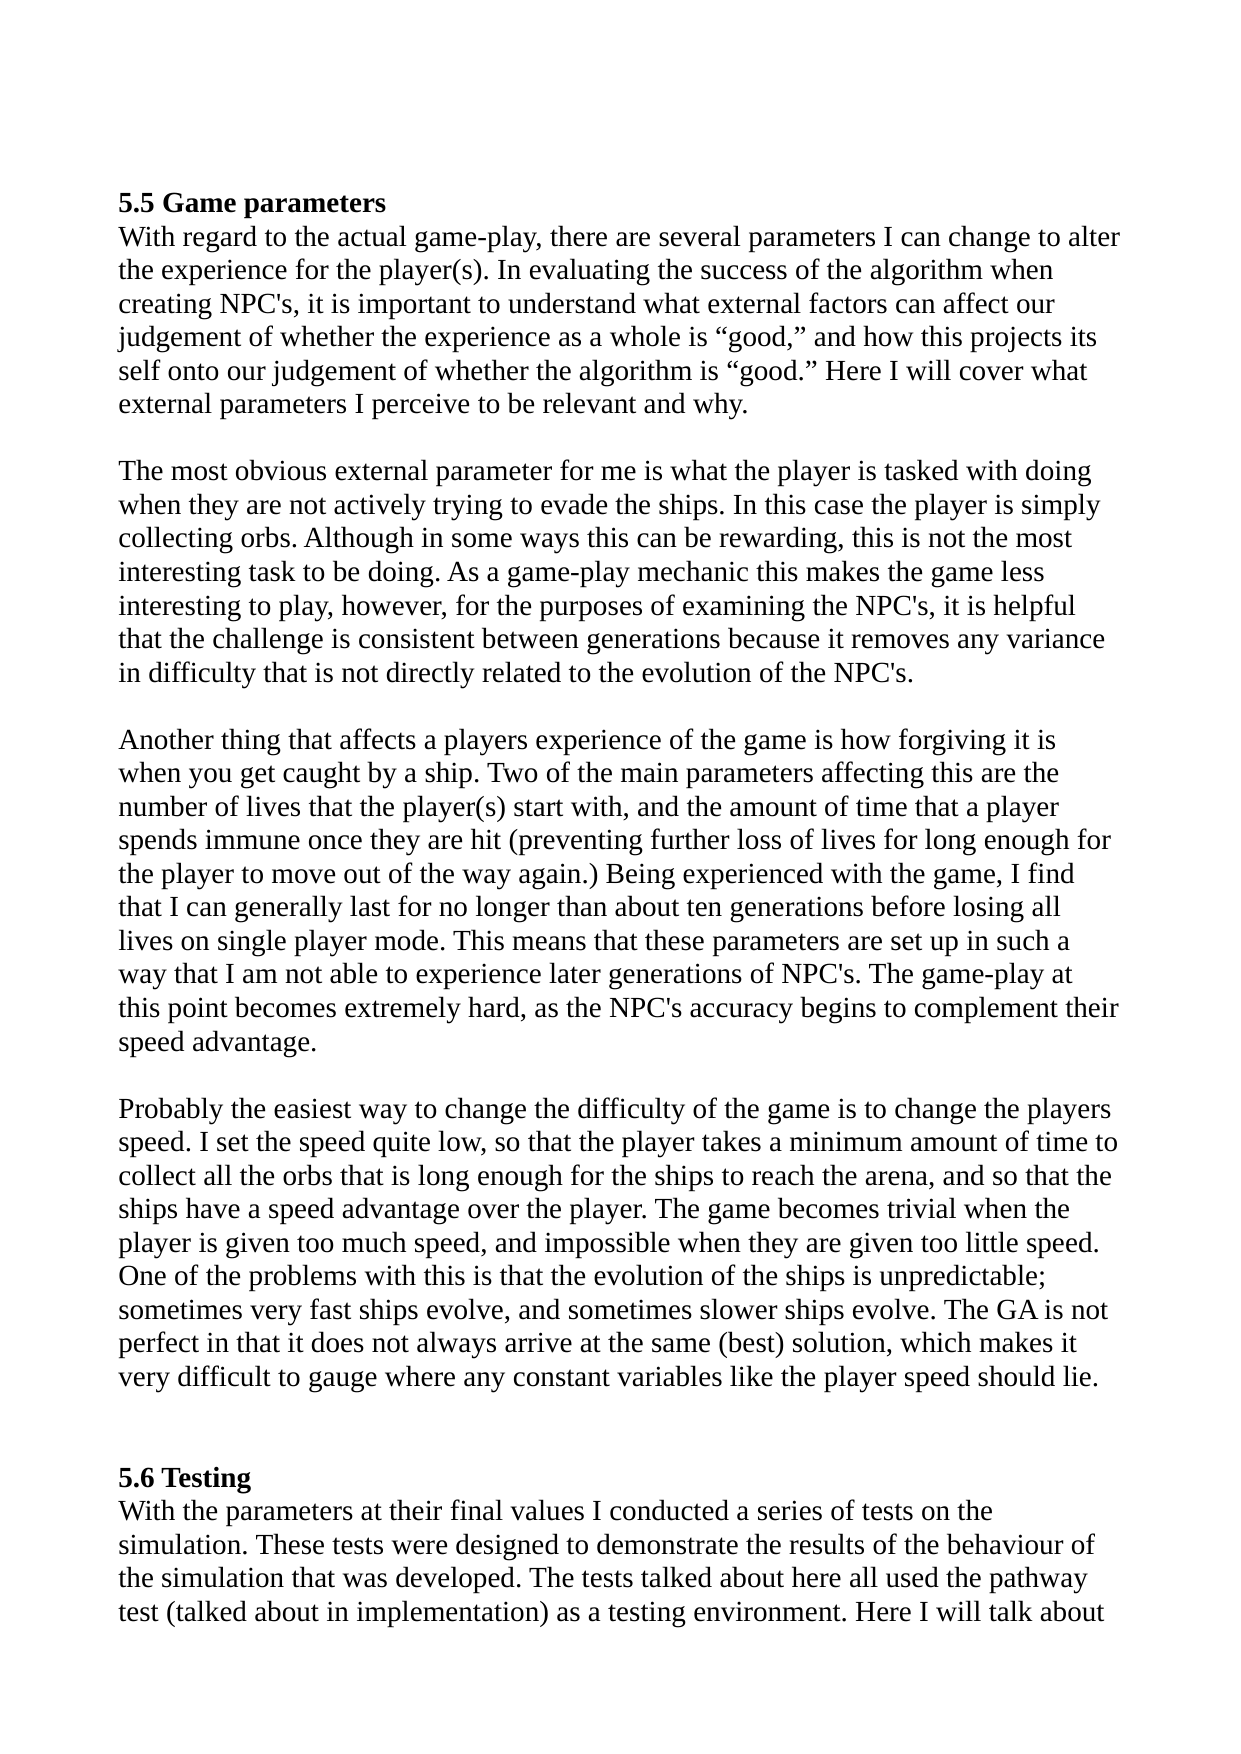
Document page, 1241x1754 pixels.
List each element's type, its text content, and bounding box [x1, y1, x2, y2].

text Another thing that affects a players experience of the game is how forgiving it is when you get caught by a ship. Two of the main parameters affecting this are the number of lives that the player(s) start with, and the amount of time that a player spends immune once they are hit (preventing further loss of lives for long enough for the player to move out of the way again.) Being experienced with the game, I find that I can generally last for no longer than about ten generations before losing all lives on single player mode. This means that these parameters are set up in such a way that I am not able to experience later generations of NPC's. The game-play at this point becomes extremely hard, as the NPC's accuracy begins to complement their speed advantage. [118, 722, 1122, 1057]
text With the parameters at their final values I conducted a series of tests on the simulation. These tests were designed to demonstrate the results of the behaviour of the simulation that was developed. The tests talked about here all used the pathway test (talked about in implementation) as a testing environment. Here I will talk about [118, 1493, 1122, 1627]
text Probably the easiest way to change the difficulty of the game is to change the players speed. I set the speed quite low, so that the player takes a minimum amount of time to collect all the orbs that is long enough for the ships to reach the arena, and so that the ships have a speed advantage over the player. The game becomes trivial when the player is given too much speed, and impossible when they are given too little speed. One of the problems with this is that the evolution of the ships is unpredictable; sometimes very fast ships evolve, and sometimes slower ships evolve. The GA is not perfect in that it does not always arrive at the same (best) solution, which makes it very difficult to gauge where any constant variables like the player speed should lie. [118, 1091, 1122, 1393]
text The most obvious external parameter for me is what the player is tasked with doing when they are not actively trying to evade the ships. In this case the player is simply collecting orbs. Although in some ways this can be rewarding, this is not the most interesting task to be doing. As a game-play mechanic this makes the game less interesting to play, however, for the purposes of examining the NPC's, it is helpful that the challenge is consistent between generations because it removes any variance in difficulty that is not directly related to the evolution of the NPC's. [118, 453, 1122, 688]
text With regard to the actual game-play, there are several parameters I can change to alter the experience for the player(s). In evaluating the success of the algorithm when creating NPC's, it is important to understand what external factors can affect our judgement of whether the experience as a whole is “good,” and how this projects its self onto our judgement of whether the algorithm is “good.” Here I will cover what external parameters I perceive to be relevant and why. [118, 219, 1122, 420]
text 5.5 Game parameters [118, 185, 1122, 219]
text 5.6 Testing [118, 1460, 1122, 1493]
